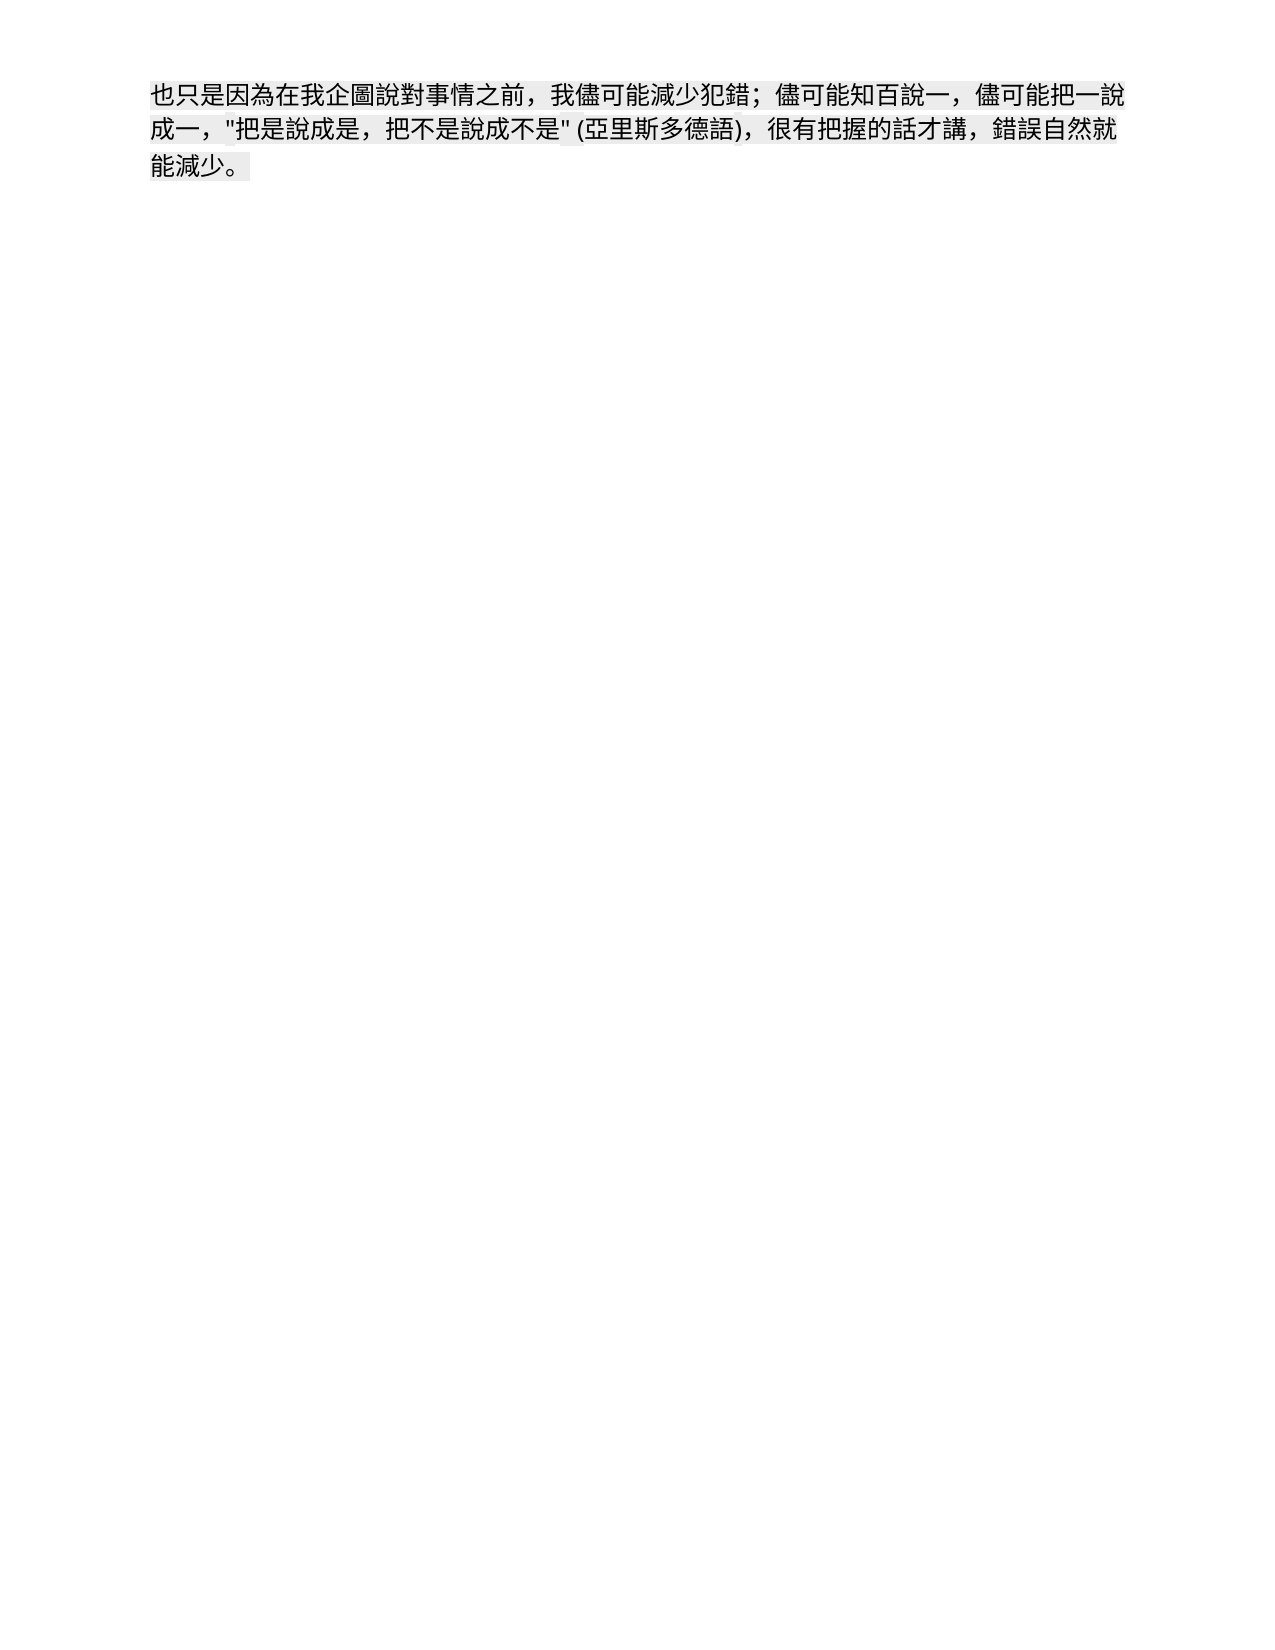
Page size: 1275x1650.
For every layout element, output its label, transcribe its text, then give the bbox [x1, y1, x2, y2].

text 唱點韓流的反調 (九) 陳真 2019. 05. 04. 之前說，郭台銘考了 20分，韓國瑜考了60分，其實韓同學的原始分數只有40分，是我偷偷給他加分。不過，加分是有根據的，不是亂加。 有個朋友是小留學生，國中沒念完就出國了，來到劍橋，是個化學博士，我初次認識他時就感覺他非常聰明。但我聽他說，在他出國前在台灣念國中，物理化學一般只考20分。但我相信，一個好的老師，當他遇到這樣一個理化考試只考20分的同學，應該也能看出他的資質不錯，而不會僅僅用成績去衡量。 我當然不是說韓國瑜是天才，而是說，資質往往不是反映在具體知識上，而是反映在某種直覺與洞見 (insight)，也就是說，跨越既有的知識，迅速找出問題、直接掌握問題本質的能力。其實不管是科學家或藝術家或介於兩者之間的哲學家，也許都很需要這樣一種能力。 愛因斯坦有句名言："想像力比知識更重要！" 他還有段話講得也非常好，特別值得那些從事教育的人謹記在心，可別因為珍珠蒙塵而把它當成廢棄物看待，反之，再怎麼閃閃發亮的塑膠珠子，依舊缺乏價值。 愛因斯坦那段話是這麼說的： "The intuitive mind is a sacred gift and the rational mind is a faithful servant. We have created a society that honors the servant and has for-gotten the gift. " (直覺式的心靈是上天的恩賜，而理性思維則只不過是它忠實的僕人。然而，我們卻創造了這樣一種社會：把榮耀全歸給僕人，卻遺忘了上蒼的恩賜。) 我給韓國瑜加分就是這麼來的。他能力有限，知識恐怕更是難以恭維，但他卻有一種迅速找到問題核心的直覺與熱情，因此，把他原本只考40分的考卷，加到60分，並不為過。 市面上很多人很喜歡嘲笑他的無知。所謂無知，就是知識貧乏。但我倒覺得這樣一種評價方式才是腦殘。 英國本地學生想讀劍橋、牛津是很難的，入學難度要遠比外國留學生高上許多。究竟難在哪，我也不是很清楚。但我曾聽一位老師提到過挑選學生的依據，他說：我並不在乎你懂得多少東西，但我在乎的是，你如何看待以及如何處理你有限的既有知識。 這些話其實相當 WITTGENSTEINIAN，也許可以用反面的方式來理解就是：比方說，市面上很多人總是很得意自己懂得這個，懂得那個，很喜歡吊書袋，以為這樣很厲害，但你卻根本看不出他 "自己" 到底有什麼想法，更不用說什麼想像力與直覺了。 一個人，如果只是懂得很多知識卻沒有洞見與直覺，那他有何存在價值可言？我們若只是需要知識，那就直接問AI或上網、上圖書館查資料不就更快更豐富？ 知識很容易累積。只要識字，學習眾多知識有何難？但是，知識易得，直覺與想像卻極其罕見，那才是知識與理性的主人，而不是反而讓我們的大腦去成為堆積無數死資料的倉庫。 念國中時，看某一本書上說愛因斯坦很排斥記住知識，連一公尺等於100公分也不知道。這事給我很大的啟發，逢人就常說起。他說，一個東西如果可以查得到，把它記起來做什麼？那就像不會有人每天花時間去背電話號碼簿一樣，就算你整本電話簿都會背，圖書館大搬家，全搬進你的腦子裏，又有何用？毫無意義不是嗎？ 韓國瑜的問題並不在於能力或知識上的侷限，而是在於自信不足。一個人，當他自信不足時，就想藏拙，問題是拙是藏不住的。 有個好朋友，大概是我見過的國內醫生之中最聰明的一個。他有個習性跟我有點像：經常對病人說 "這個我不懂"，或是當著病人的面翻書找答案。我也經常這樣，讓很多病人往往嚇到，以為遇到一個庸醫，竟然這個不懂，那個也不懂，甚至還當場翻書 "苦思" 怎麼開藥治療，不像大部份醫生往往一副鐵口直斷、什麼都懂的姿態，而且好像臨床經驗多麼豐富，都不用思考，馬上就有答案，而且總是講得信誓旦旦。 大部份人自然會比較崇拜這樣一種醫生。但是事實上，醫生雖然懂得每一科，內外婦兒眼科皮膚科等等等，什麼都懂一些，但那樣一種認知，全屬皮毛，跟 "不懂" 其實也沒有多大差別。 即便是自己所屬的醫學專科，也還是一樣會有很多不懂的地方。可是這又何妨？懂多少就說多少，不懂就說不懂，其實根本不需藏拙，因為無拙可藏，我們畢竟不是AI，更不是記憶體，不需要往腦袋塞一堆資料。而且，現在不懂的，日後若有所需，自然也就會懂了，除非你毫無熱情可言，只想混日子。 韓國瑜的另外兩個問題是： 一，他似乎把太多時間花在細部問題上。他真正該花心力的是：朝著他所預見的方向，朝著他的想像與洞見，在根本結構上做出改變。就像當一個導演，不需要懂得每一項技術細節，更不需親力親為；導演只需要依照自己的想像，透過眾人的技術，創造出各種可能。 二，嘴巴太快。想像是好的，但是一個缺乏可行性的想像，無非就是幻想。當一個事情還未成熟時，話語就不該跑在想像力的前面。 我們畢竟也不可能實現每一種想像，理應抓大放小，而不是想到什麼就說什麼。贏得信任很難，失去信任卻很容易。從黨外到現在，大約38年，我之所以還能講上一點話，無非也只是因為在我企圖說對事情之前，我儘可能減少犯錯；儘可能知百說一，儘可能把一說成一，"把是說成是，把不是說成不是" (亞里斯多德語)，很有把握的話才講，錯誤自然就能減少。 [150, 75, 1125, 181]
